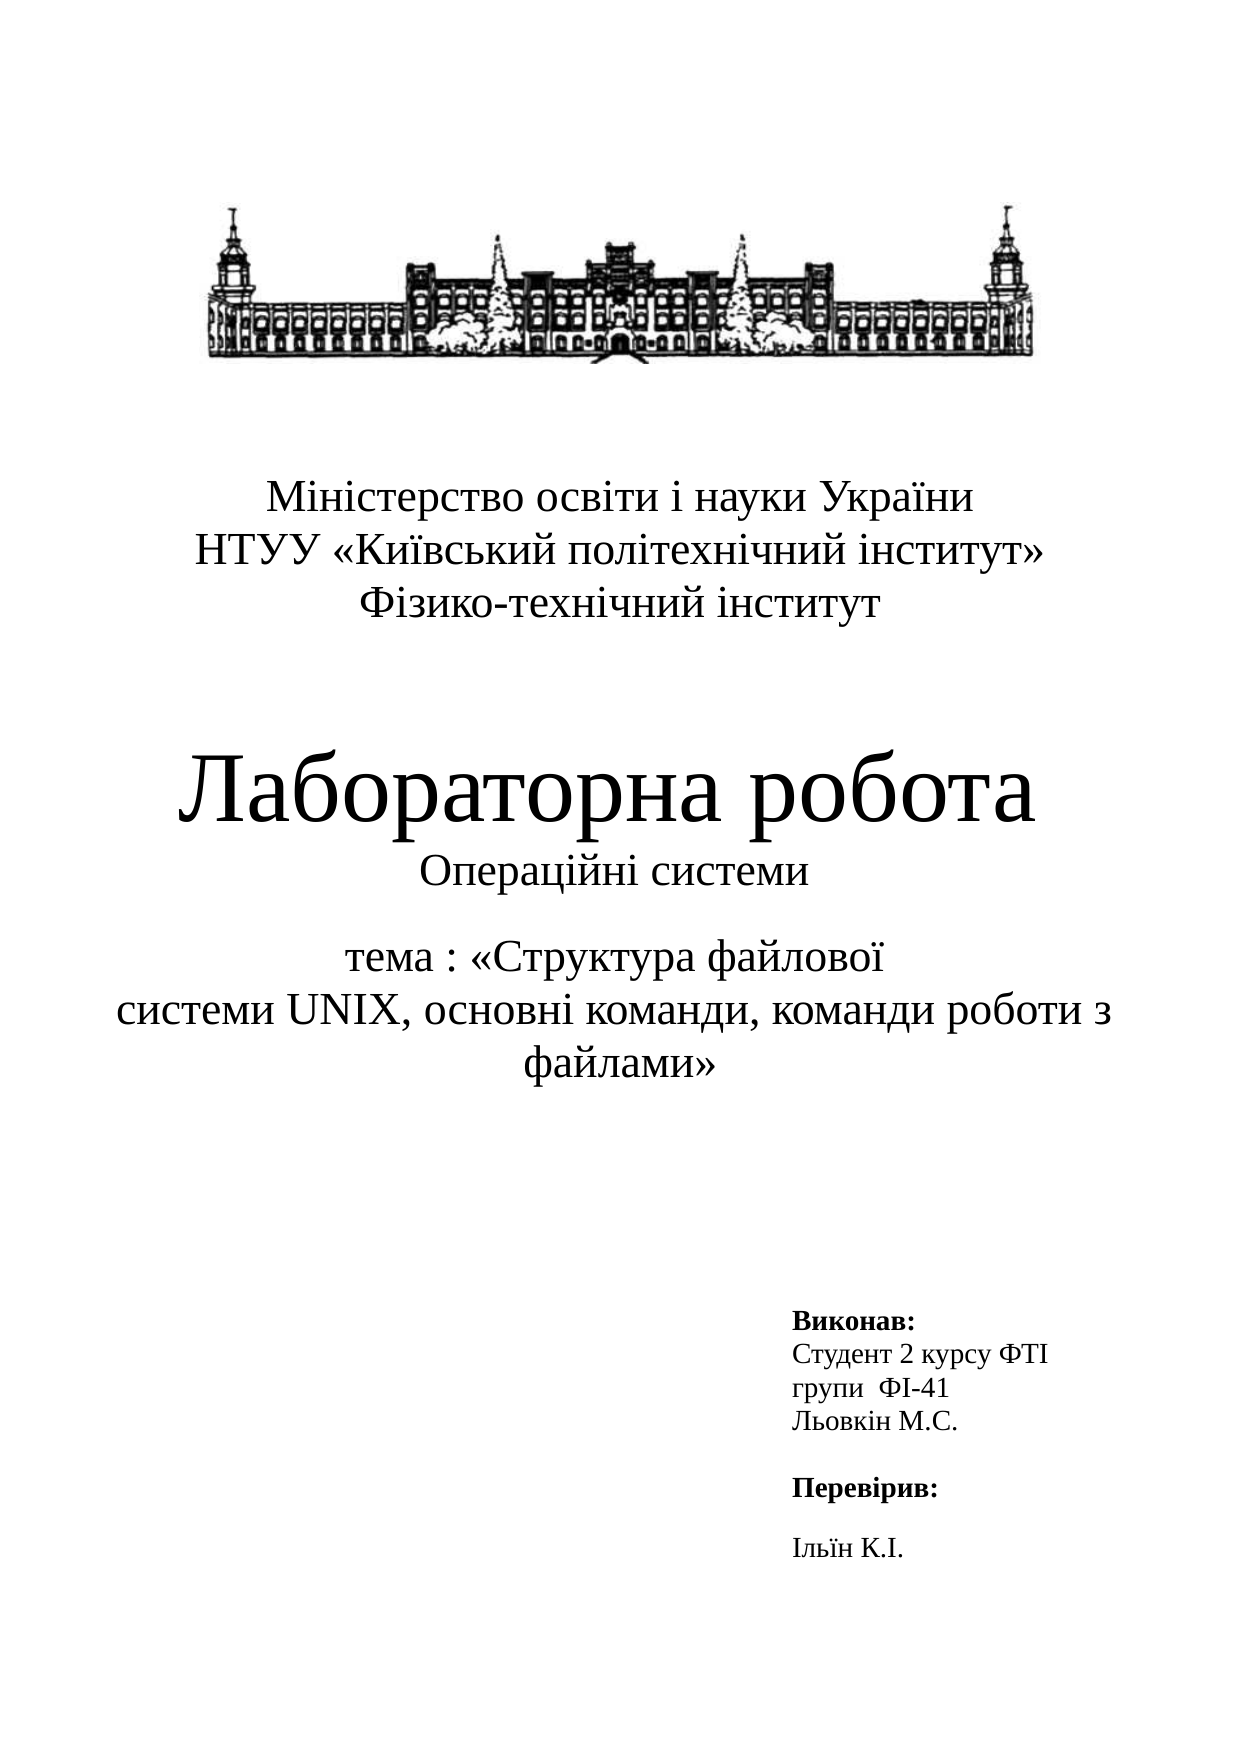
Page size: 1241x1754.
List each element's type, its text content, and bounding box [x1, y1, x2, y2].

text Студент 2 курсу ФТІ [112, 1336, 1128, 1370]
text Лабораторна робота [112, 728, 1128, 843]
text Міністерство освіти і науки України [112, 469, 1128, 522]
text Ільїн К.І. [112, 1530, 1128, 1563]
text тема : «Структура файлової [112, 929, 1128, 982]
text групи ФІ-41 [112, 1370, 1128, 1403]
text Виконав: [112, 1303, 1128, 1336]
text файлами» [112, 1034, 1128, 1087]
text Перевірив: [112, 1471, 1128, 1504]
text НТУУ «Київський політехнічний інститут» [112, 522, 1128, 574]
text Льовкін М.С. [112, 1403, 1128, 1437]
picture [199, 202, 1042, 364]
text системи UNIX, основні команди, команди роботи з [112, 982, 1128, 1034]
text Фізико-технічний інститут [112, 574, 1128, 627]
text Операційні системи [112, 843, 1128, 896]
